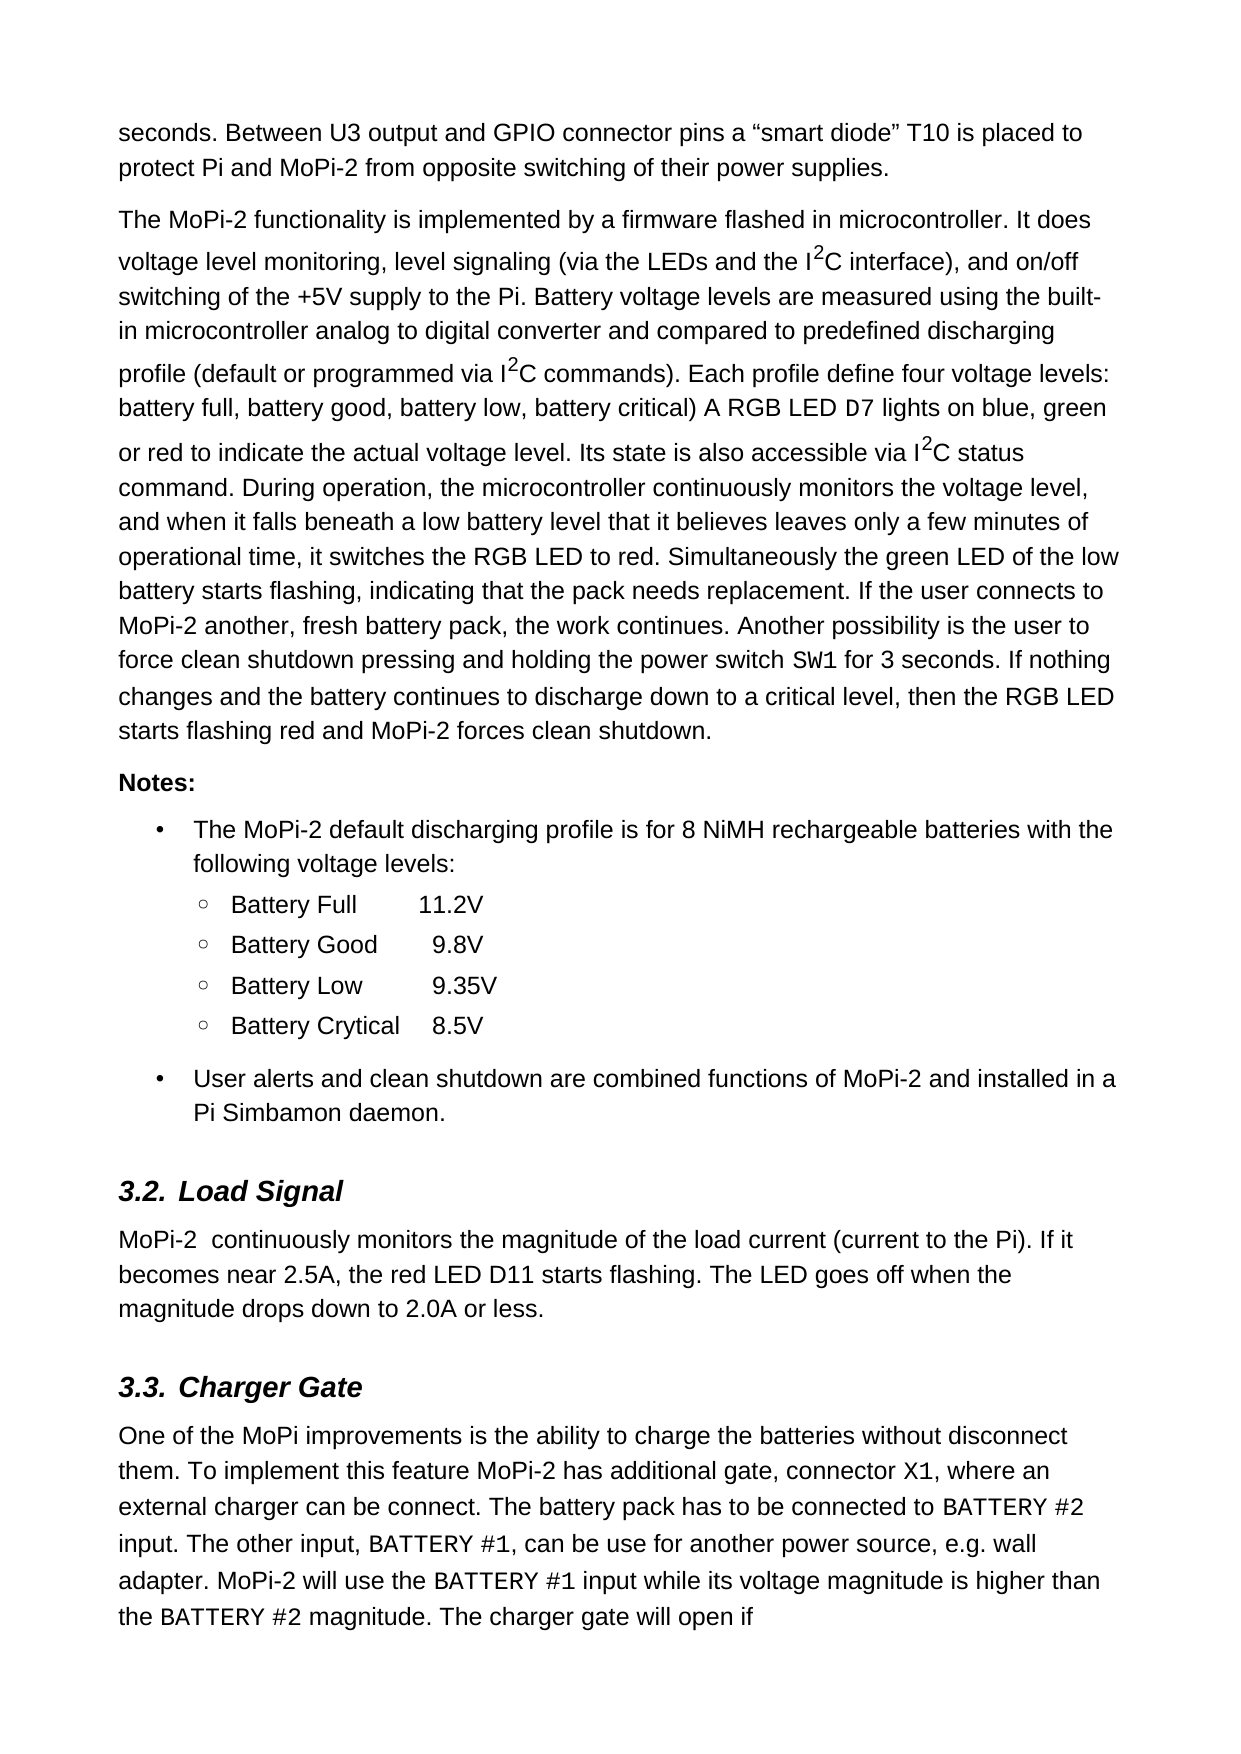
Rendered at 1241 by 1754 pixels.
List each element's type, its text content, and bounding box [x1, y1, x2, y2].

list Battery Crytical 8.5V [193, 1011, 1122, 1040]
text One of the MoPi improvements is the ability to charge the batteries without disconnect them. To implement this feature MoPi-2 has additional gate, connector X1, where an external charger can be connect. The battery pack has to be connected to BATTERY #2 input. The other input, BATTERY #1, can be use for another power source, e.g. wall adapter. MoPi-2 will use the BATTERY #1 input while its voltage magnitude is higher than the BATTERY #2 magnitude. The charger gate will open if [118, 1421, 1122, 1633]
subtitle Load Signal [118, 1174, 1122, 1207]
text seconds. Between U3 output and GPIO connector pins a “smart diode” T10 is placed to protect Pi and MoPi-2 from opposite switching of their power supplies. [118, 118, 1122, 181]
list Battery Full 11.2V [193, 890, 1122, 918]
list Battery Good 9.8V [193, 930, 1122, 959]
text Notes: [118, 768, 1122, 797]
subtitle Charger Gate [118, 1370, 1122, 1403]
text The MoPi-2 functionality is implemented by a firmware flashed in microcontroller. It does voltage level monitoring, level signaling (via the LEDs and the I2C interface), and on/off switching of the +5V supply to the Pi. Battery voltage levels are measured using the built-in microcontroller analog to digital converter and compared to predefined discharging profile (default or programmed via I2C commands). Each profile define four voltage levels: battery full, battery good, battery low, battery critical) A RGB LED D7 lights on blue, green or red to indicate the actual voltage level. Its state is also accessible via I2C status command. During operation, the microcontroller continuously monitors the voltage level, and when it falls beneath a low battery level that it believes leaves only a few minutes of operational time, it switches the RGB LED to red. Simultaneously the green LED of the low battery starts flashing, indicating that the pack needs replacement. If the user connects to MoPi-2 another, fresh battery pack, the work continues. Another possibility is the user to force clean shutdown pressing and holding the power switch SW1 for 3 seconds. If nothing changes and the battery continues to discharge down to a critical level, then the RGB LED starts flashing red and MoPi-2 forces clean shutdown. [118, 205, 1122, 745]
list User alerts and clean shutdown are combined functions of MoPi-2 and installed in a Pi Simbamon daemon. [156, 1063, 1122, 1127]
list Battery Low 9.35V [193, 971, 1122, 999]
list The MoPi-2 default discharging profile is for 8 NiMH rechargeable batteries with the following voltage levels: [156, 815, 1122, 878]
text MoPi-2 continuously monitors the magnitude of the load current (current to the Pi). If it becomes near 2.5A, the red LED D11 starts flashing. The LED goes off when the magnitude drops down to 2.0A or less. [118, 1225, 1122, 1323]
